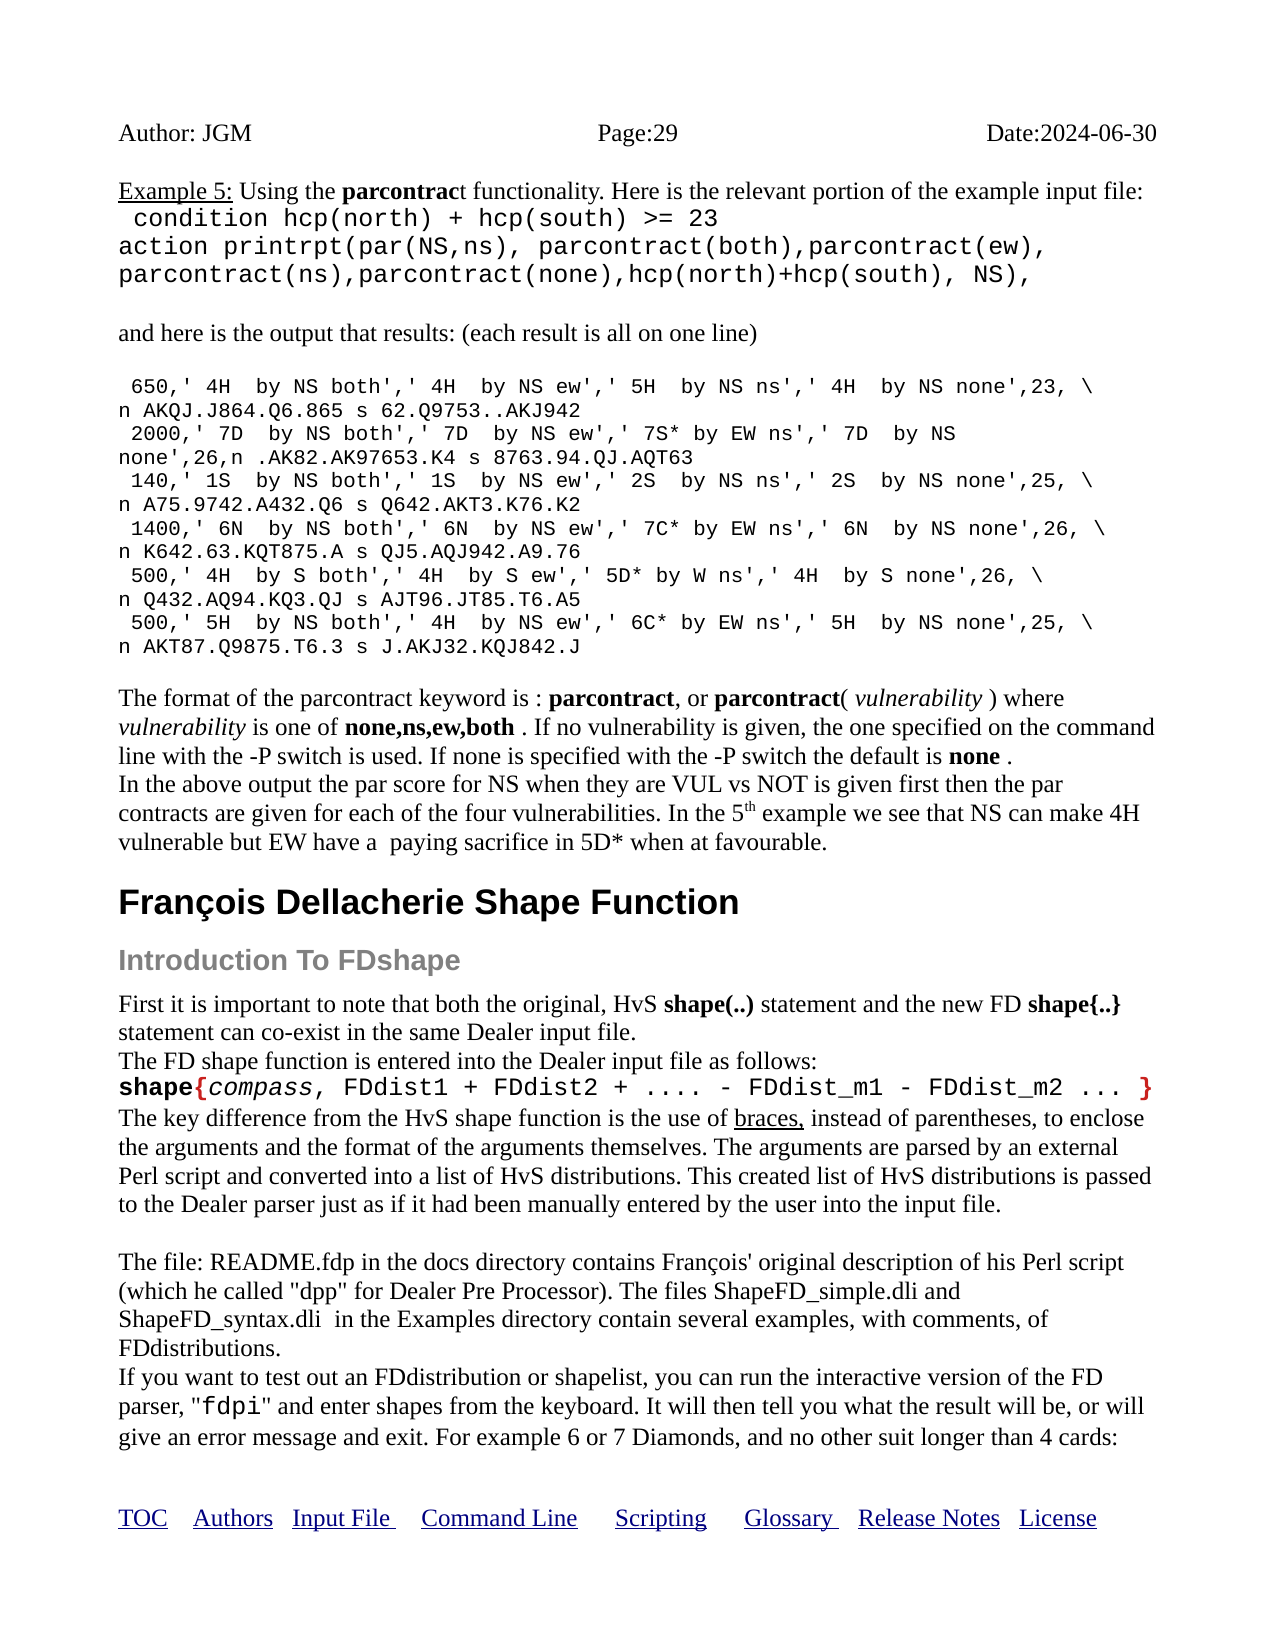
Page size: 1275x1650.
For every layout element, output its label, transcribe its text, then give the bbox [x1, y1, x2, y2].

text n AKQJ.J864.Q6.865 s 62.Q9753..AKJ942 [118, 399, 1157, 423]
text 2000,' 7D by NS both',' 7D by NS ew',' 7S* by EW ns',' 7D by NS none',26,n .AK82.AK97653.K4 s 8763.94.QJ.AQT63 [118, 423, 1157, 471]
text n AKT87.Q9875.T6.3 s J.AKJ32.KQJ842.J [118, 636, 1157, 660]
text n Q432.AQ94.KQ3.QJ s AJT96.JT85.T6.A5 [118, 589, 1157, 612]
text The key difference from the HvS shape function is the use of braces, instead of parentheses, to enclose the arguments and the format of the arguments themselves. The arguments are parsed by an external Perl script and converted into a list of HvS distributions. This created list of HvS distributions is passed to the Dealer parser just as if it had been manually entered by the user into the input file. [118, 1103, 1157, 1218]
subtitle François Dellacherie Shape Function [118, 881, 1157, 922]
text shape{compass, FDdist1 + FDdist2 + .... - FDdist_m1 - FDdist_m2 ... } [118, 1075, 1157, 1103]
text The FD shape function is entered into the Dealer input file as follows: [118, 1046, 1157, 1075]
text 1400,' 6N by NS both',' 6N by NS ew',' 7C* by EW ns',' 6N by NS none',26, \ [118, 518, 1157, 541]
subtitle Introduction To FDshape [118, 943, 1157, 976]
text condition hcp(north) + hcp(south) >= 23 [118, 205, 1157, 233]
text In the above output the par score for NS when they are VUL vs NOT is given first then the par contracts are given for each of the four vulnerabilities. In the 5th example we see that NS can make 4H vulnerable but EW have a paying sacrifice in 5D* when at favourable. [118, 769, 1157, 856]
text Example 5: Using the parcontract functionality. Here is the relevant portion of the example input file: [118, 176, 1157, 205]
text 140,' 1S by NS both',' 1S by NS ew',' 2S by NS ns',' 2S by NS none',25, \ [118, 471, 1157, 494]
text First it is important to note that both the original, HvS shape(..) statement and the new FD shape{..} statement can co-exist in the same Dealer input file. [118, 989, 1157, 1046]
text action printrpt(par(NS,ns), parcontract(both),parcontract(ew), parcontract(ns),parcontract(none),hcp(north)+hcp(south), NS), [118, 233, 1157, 290]
text If you want to test out an FDdistribution or shapelist, you can run the interactive version of the FD parser, "fdpi" and enter shapes from the keyboard. It will then tell you what the result will be, or will give an error message and exit. For example 6 or 7 Diamonds, and no other suit longer than 4 cards: [118, 1362, 1157, 1450]
text The format of the parcontract keyword is : parcontract, or parcontract( vulnerability ) where vulnerability is one of none,ns,ew,both . If no vulnerability is given, the one specified on the command line with the -P switch is used. If none is specified with the -P switch the default is none . [118, 683, 1157, 769]
text The file: README.fdp in the docs directory contains François' original description of his Perl script (which he called "dpp" for Dealer Pre Processor). The files ShapeFD_simple.dli and ShapeFD_syntax.dli in the Examples directory contain several examples, with comments, of FDdistributions. [118, 1247, 1157, 1362]
text and here is the output that results: (each result is all on one line) [118, 318, 1157, 347]
text 650,' 4H by NS both',' 4H by NS ew',' 5H by NS ns',' 4H by NS none',23, \ [118, 376, 1157, 399]
text 500,' 5H by NS both',' 4H by NS ew',' 6C* by EW ns',' 5H by NS none',25, \ [118, 612, 1157, 636]
text n A75.9742.A432.Q6 s Q642.AKT3.K76.K2 [118, 494, 1157, 518]
text n K642.63.KQT875.A s QJ5.AQJ942.A9.76 [118, 541, 1157, 565]
text 500,' 4H by S both',' 4H by S ew',' 5D* by W ns',' 4H by S none',26, \ [118, 565, 1157, 589]
